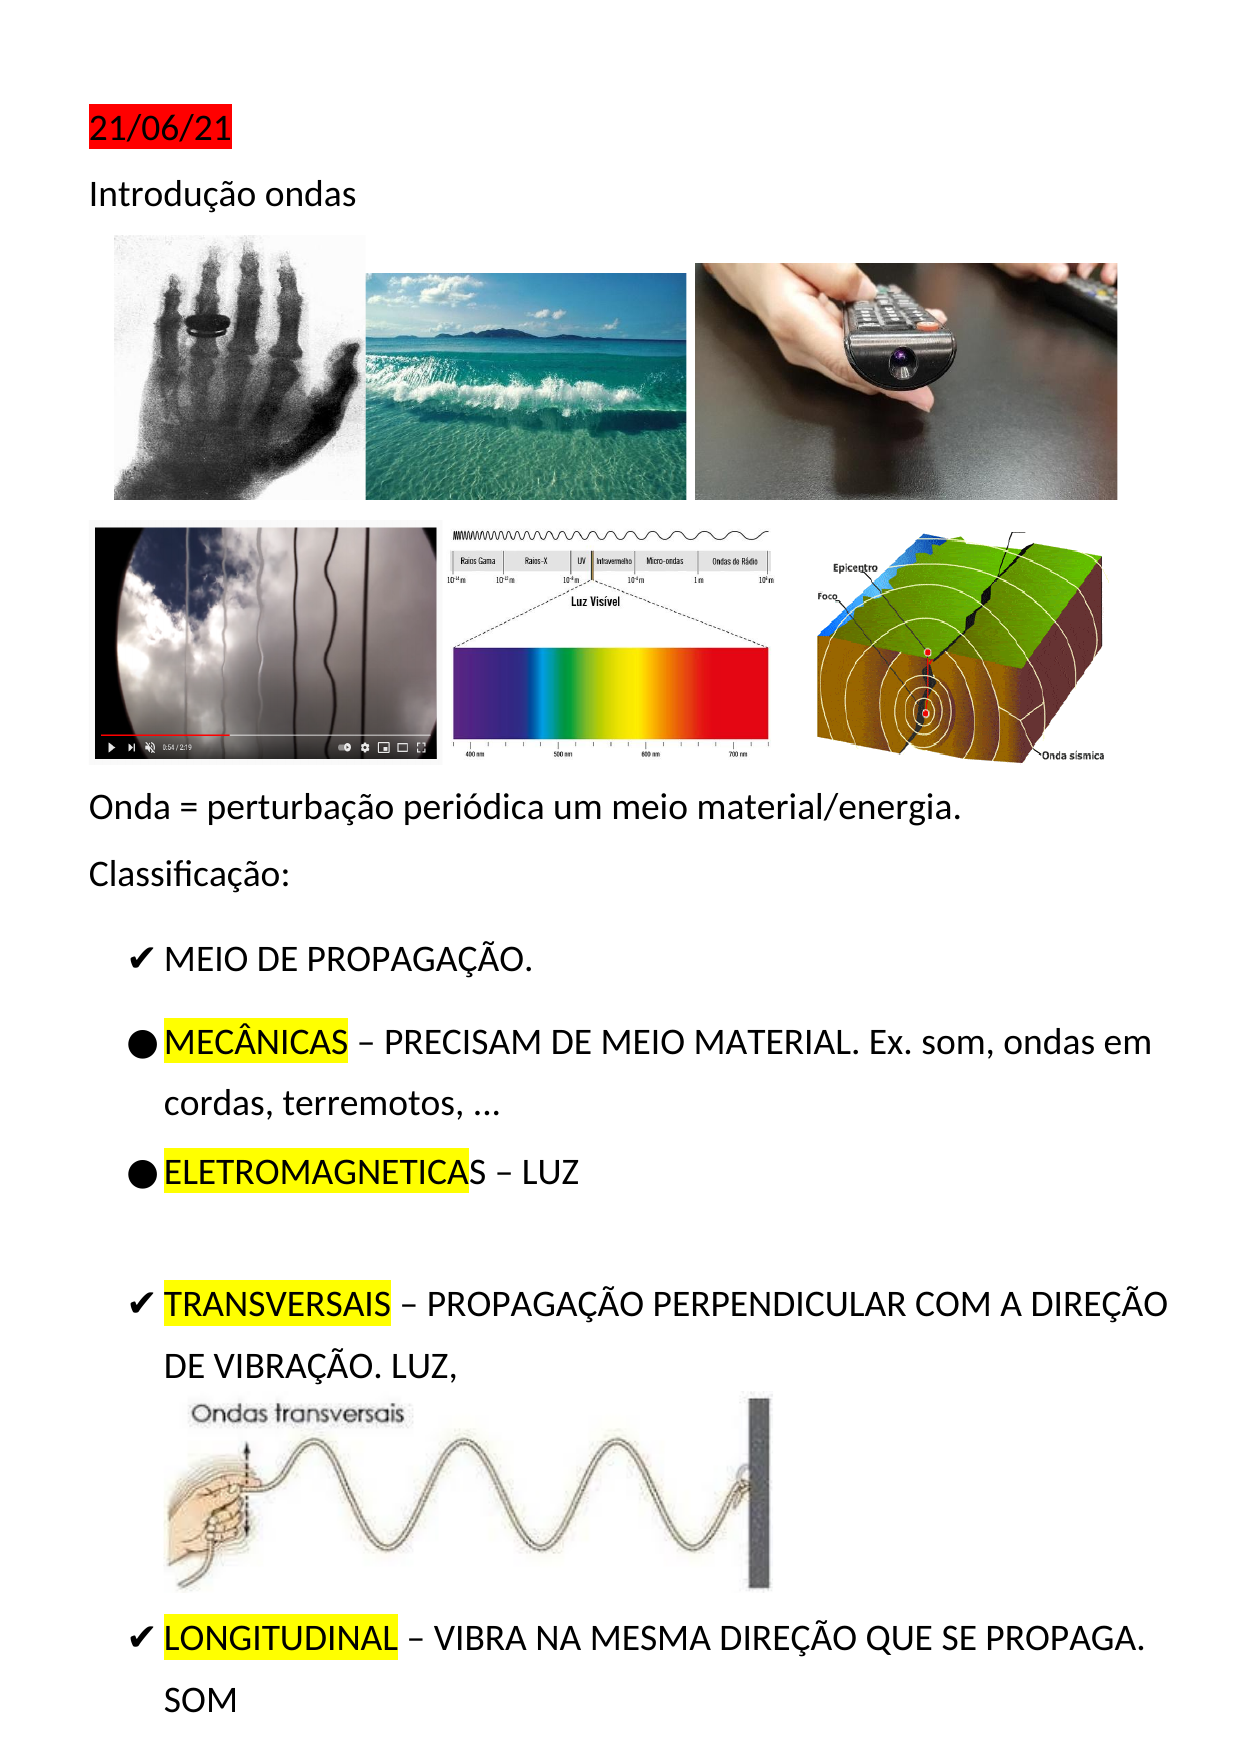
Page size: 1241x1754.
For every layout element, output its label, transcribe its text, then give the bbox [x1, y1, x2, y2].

picture [163, 1391, 774, 1593]
text 21/06/21 [89, 103, 1181, 149]
list ELETROMAGNETICAS – LUZ [126, 1129, 1181, 1206]
text Introdução ondas [89, 169, 1181, 215]
picture [114, 235, 687, 500]
text Classificação: [89, 849, 1181, 895]
list LONGITUDINAL – VIBRA NA MESMA DIREÇÃO QUE SE PROPAGA. SOM [126, 1595, 1181, 1722]
picture [88, 520, 389, 765]
list TRANSVERSAIS – PROPAGAÇÃO PERPENDICULAR COM A DIREÇÃO DE VIBRAÇÃO. LUZ, [126, 1261, 1181, 1387]
text Onda = perturbação periódica um meio material/energia. [89, 783, 1181, 829]
list MECÂNICAS – PRECISAM DE MEIO MATERIAL. Ex. som, ondas em cordas, terremotos, ... [126, 999, 1181, 1125]
list MEIO DE PROPAGAÇÃO. [126, 916, 1181, 992]
picture [695, 263, 1118, 500]
picture [442, 520, 1136, 765]
